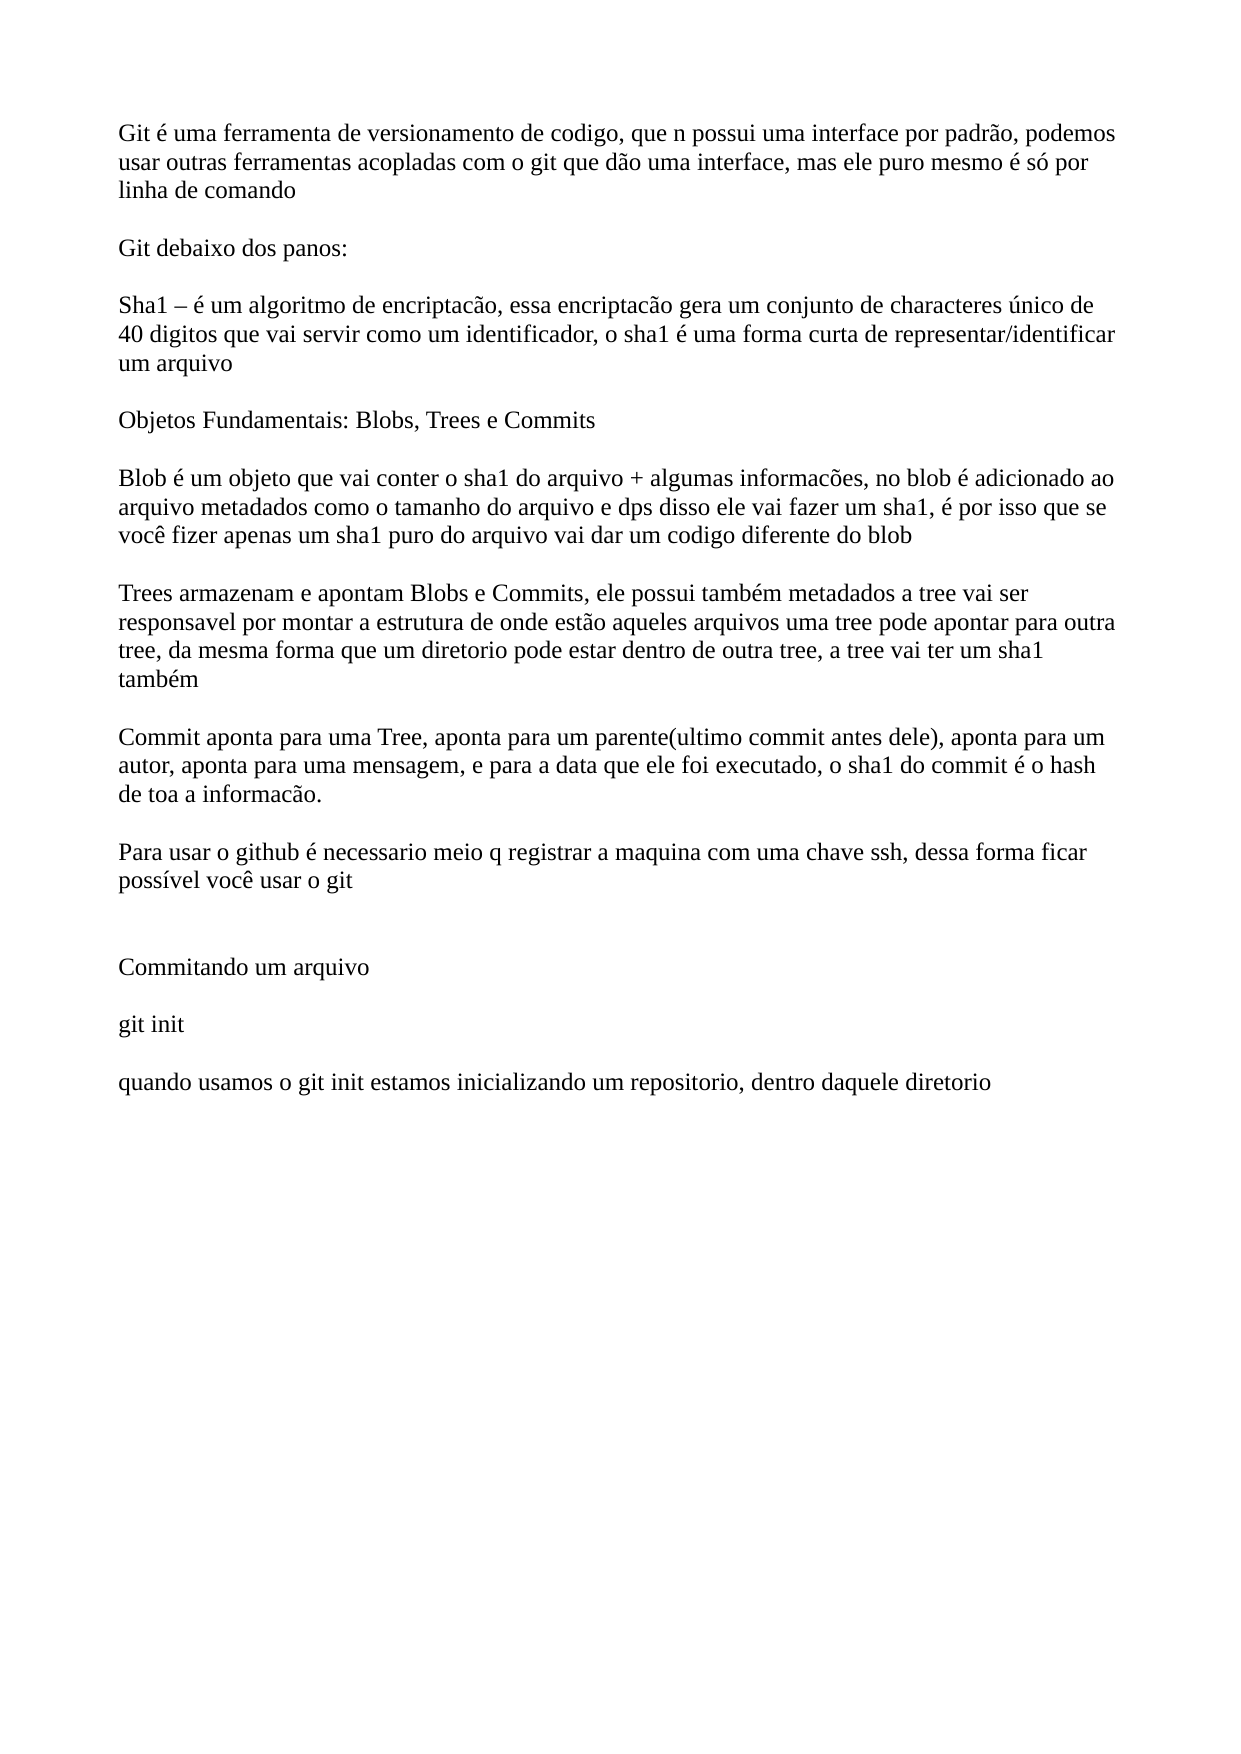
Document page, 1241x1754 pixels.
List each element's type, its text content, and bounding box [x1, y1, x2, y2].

text Git é uma ferramenta de versionamento de codigo, que n possui uma interface por padrão, podemos usar outras ferramentas acopladas com o git que dão uma interface, mas ele puro mesmo é só por linha de comando [118, 118, 1122, 204]
text Git debaixo dos panos: [118, 233, 1122, 262]
text git init [118, 1009, 1122, 1038]
text Commit aponta para uma Tree, aponta para um parente(ultimo commit antes dele), aponta para um autor, aponta para uma mensagem, e para a data que ele foi executado, o sha1 do commit é o hash de toa a informacão. [118, 722, 1122, 808]
text Objetos Fundamentais: Blobs, Trees e Commits [118, 406, 1122, 434]
text Trees armazenam e apontam Blobs e Commits, ele possui também metadados a tree vai ser responsavel por montar a estrutura de onde estão aqueles arquivos uma tree pode apontar para outra tree, da mesma forma que um diretorio pode estar dentro de outra tree, a tree vai ter um sha1 também [118, 578, 1122, 693]
text Blob é um objeto que vai conter o sha1 do arquivo + algumas informacões, no blob é adicionado ao arquivo metadados como o tamanho do arquivo e dps disso ele vai fazer um sha1, é por isso que se você fizer apenas um sha1 puro do arquivo vai dar um codigo diferente do blob [118, 463, 1122, 549]
text Sha1 – é um algoritmo de encriptacão, essa encriptacão gera um conjunto de characteres único de 40 digitos que vai servir como um identificador, o sha1 é uma forma curta de representar/identificar um arquivo [118, 291, 1122, 377]
text Commitando um arquivo [118, 952, 1122, 981]
text Para usar o github é necessario meio q registrar a maquina com uma chave ssh, dessa forma ficar possível você usar o git [118, 837, 1122, 894]
text quando usamos o git init estamos inicializando um repositorio, dentro daquele diretorio [118, 1067, 1122, 1096]
